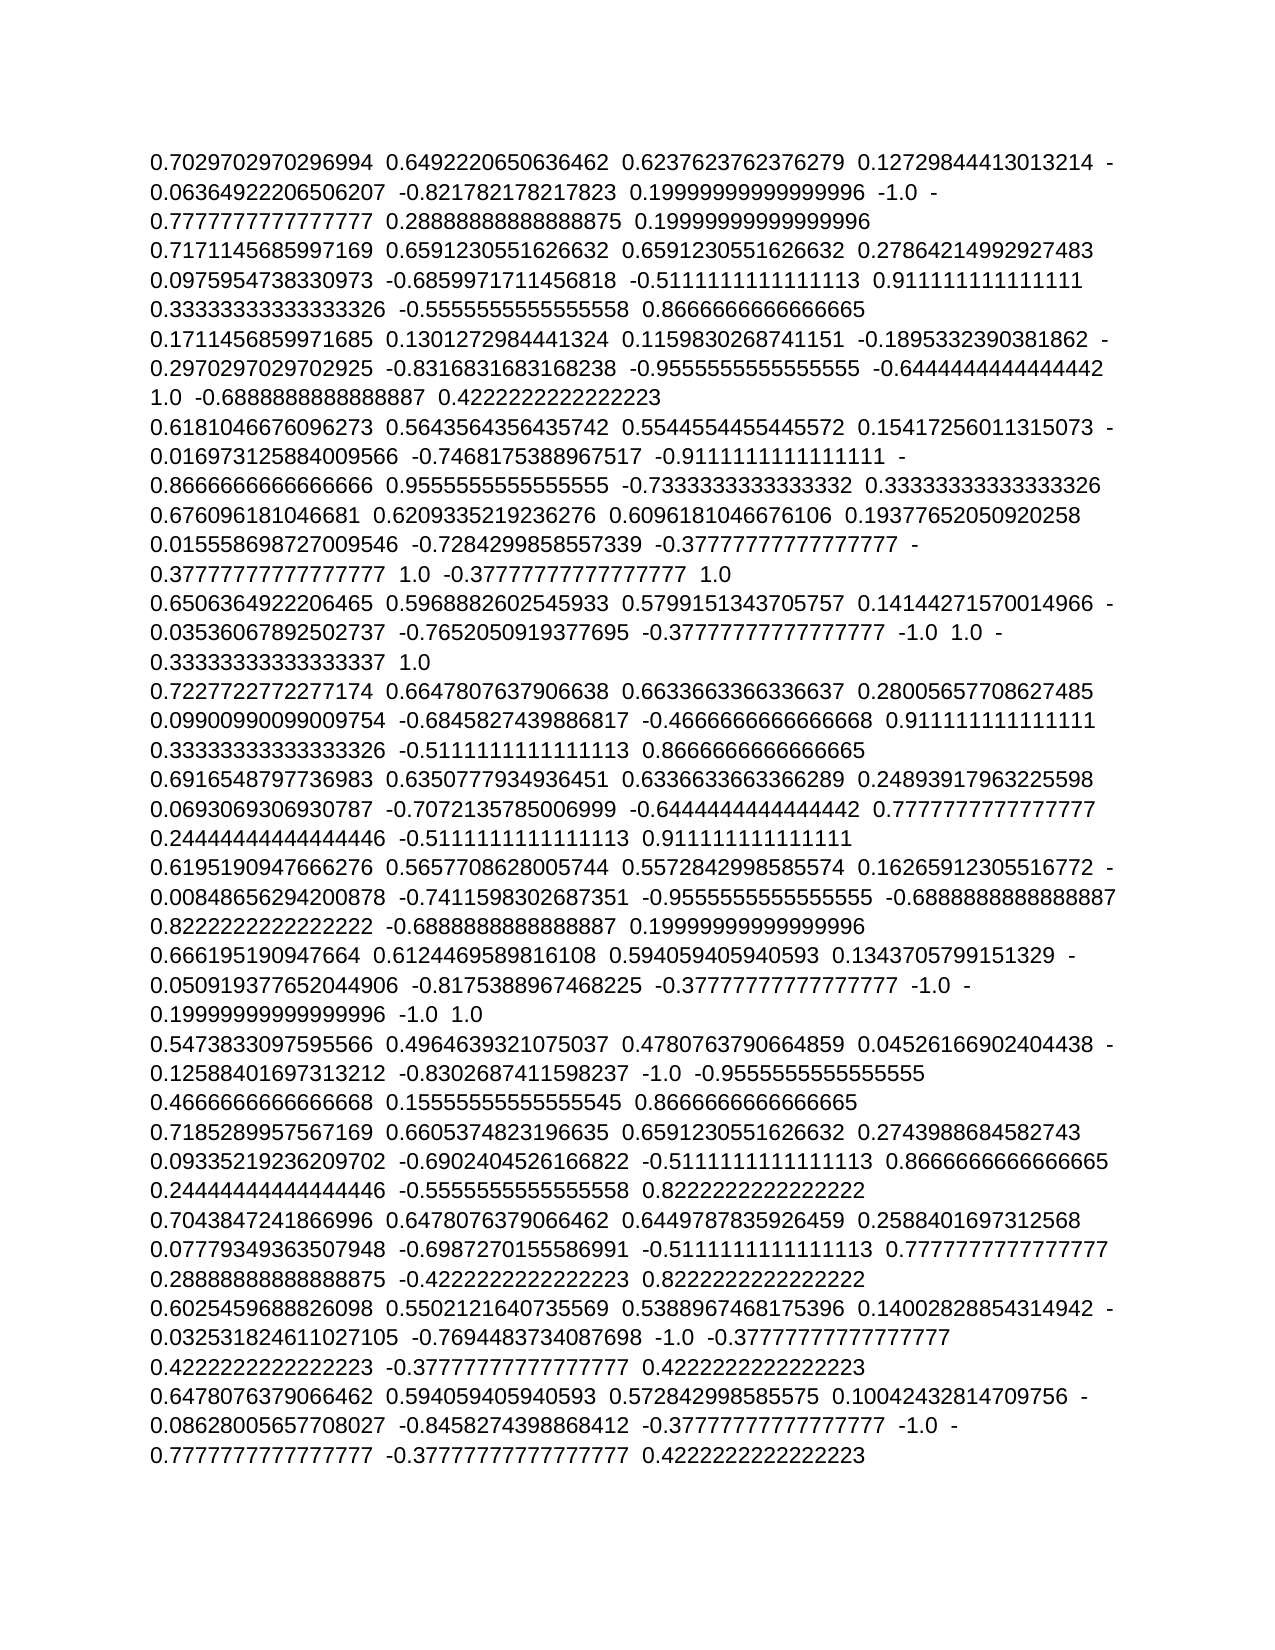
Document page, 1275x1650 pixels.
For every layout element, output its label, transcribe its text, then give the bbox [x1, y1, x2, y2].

text 0.7043847241866996 0.6478076379066462 0.6449787835926459 0.2588401697312568 0.07779349363507948 -0.6987270155586991 -0.5111111111111113 0.7777777777777777 0.28888888888888875 -0.4222222222222223 0.8222222222222222 [150, 1207, 1125, 1292]
text 0.1711456859971685 0.1301272984441324 0.1159830268741151 -0.1895332390381862 -0.2970297029702925 -0.8316831683168238 -0.9555555555555555 -0.6444444444444442 1.0 -0.6888888888888887 0.4222222222222223 [150, 326, 1125, 411]
text 0.6181046676096273 0.5643564356435742 0.5544554455445572 0.15417256011315073 -0.016973125884009566 -0.7468175388967517 -0.9111111111111111 -0.8666666666666666 0.9555555555555555 -0.7333333333333332 0.33333333333333326 [150, 414, 1125, 499]
text 0.6025459688826098 0.5502121640735569 0.5388967468175396 0.14002828854314942 -0.032531824611027105 -0.7694483734087698 -1.0 -0.37777777777777777 0.4222222222222223 -0.37777777777777777 0.4222222222222223 [150, 1296, 1125, 1380]
text 0.7227722772277174 0.6647807637906638 0.6633663366336637 0.28005657708627485 0.09900990099009754 -0.6845827439886817 -0.4666666666666668 0.911111111111111 0.33333333333333326 -0.5111111111111113 0.8666666666666665 [150, 679, 1125, 763]
text 0.6506364922206465 0.5968882602545933 0.5799151343705757 0.14144271570014966 -0.03536067892502737 -0.7652050919377695 -0.37777777777777777 -1.0 1.0 -0.33333333333333337 1.0 [150, 591, 1125, 675]
text 0.6478076379066462 0.594059405940593 0.572842998585575 0.10042432814709756 -0.08628005657708027 -0.8458274398868412 -0.37777777777777777 -1.0 -0.7777777777777777 -0.37777777777777777 0.4222222222222223 [150, 1384, 1125, 1468]
text 0.7171145685997169 0.6591230551626632 0.6591230551626632 0.27864214992927483 0.0975954738330973 -0.6859971711456818 -0.5111111111111113 0.911111111111111 0.33333333333333326 -0.5555555555555558 0.8666666666666665 [150, 238, 1125, 322]
text 0.6916548797736983 0.6350777934936451 0.6336633663366289 0.24893917963225598 0.0693069306930787 -0.7072135785006999 -0.6444444444444442 0.7777777777777777 0.24444444444444446 -0.5111111111111113 0.911111111111111 [150, 767, 1125, 851]
text 0.7029702970296994 0.6492220650636462 0.6237623762376279 0.12729844413013214 -0.06364922206506207 -0.821782178217823 0.19999999999999996 -1.0 -0.7777777777777777 0.28888888888888875 0.19999999999999996 [150, 150, 1125, 234]
text 0.7185289957567169 0.6605374823196635 0.6591230551626632 0.2743988684582743 0.09335219236209702 -0.6902404526166822 -0.5111111111111113 0.8666666666666665 0.24444444444444446 -0.5555555555555558 0.8222222222222222 [150, 1119, 1125, 1204]
text 0.6195190947666276 0.5657708628005744 0.5572842998585574 0.16265912305516772 -0.00848656294200878 -0.7411598302687351 -0.9555555555555555 -0.6888888888888887 0.8222222222222222 -0.6888888888888887 0.19999999999999996 [150, 855, 1125, 939]
text 0.5473833097595566 0.4964639321075037 0.4780763790664859 0.04526166902404438 -0.12588401697313212 -0.8302687411598237 -1.0 -0.9555555555555555 0.4666666666666668 0.15555555555555545 0.8666666666666665 [150, 1031, 1125, 1116]
text 0.676096181046681 0.6209335219236276 0.6096181046676106 0.19377652050920258 0.015558698727009546 -0.7284299858557339 -0.37777777777777777 -0.37777777777777777 1.0 -0.37777777777777777 1.0 [150, 502, 1125, 587]
text 0.666195190947664 0.6124469589816108 0.594059405940593 0.1343705799151329 -0.050919377652044906 -0.8175388967468225 -0.37777777777777777 -1.0 -0.19999999999999996 -1.0 1.0 [150, 943, 1125, 1027]
